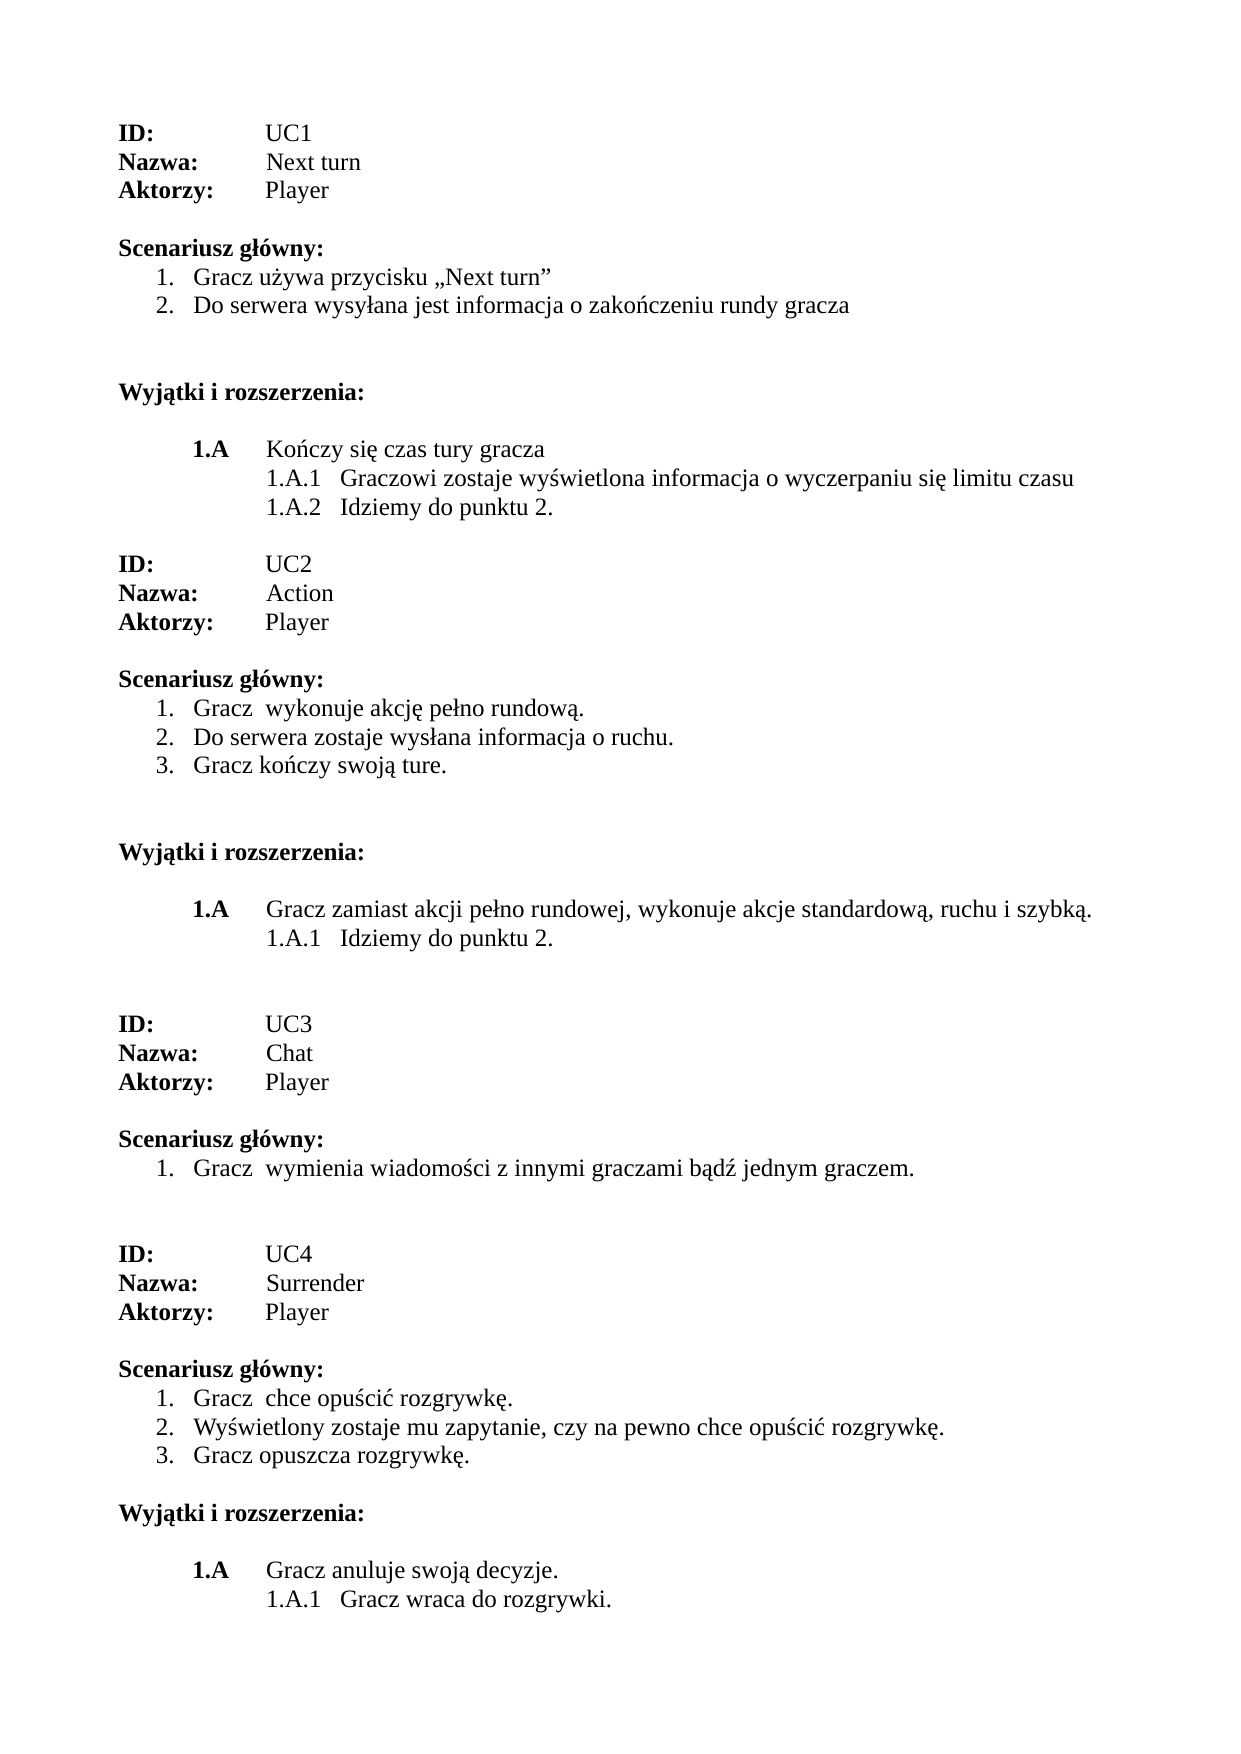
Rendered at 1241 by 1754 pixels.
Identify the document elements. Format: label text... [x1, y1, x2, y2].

text Wyjątki i rozszerzenia: [118, 1498, 1122, 1527]
text ID: UC1 [118, 118, 1122, 147]
list Gracz wymienia wiadomości z innymi graczami bądź jednym graczem. [156, 1153, 1122, 1182]
list Gracz kończy swoją ture. [156, 751, 1122, 779]
text Nazwa: Chat [118, 1038, 1122, 1067]
text Wyjątki i rozszerzenia: [118, 377, 1122, 406]
text ID: UC2 [118, 549, 1122, 578]
list Gracz wykonuje akcję pełno rundową. [156, 693, 1122, 722]
text 1.A.2 Idziemy do punktu 2. [118, 492, 1122, 521]
text Scenariusz główny: [118, 233, 1122, 262]
list Wyświetlony zostaje mu zapytanie, czy na pewno chce opuścić rozgrywkę. [156, 1412, 1122, 1441]
text 1.A.1 Idziemy do punktu 2. [118, 923, 1122, 952]
text Aktorzy: Player [118, 1297, 1122, 1326]
text Nazwa: Action [118, 578, 1122, 607]
list Do serwera zostaje wysłana informacja o ruchu. [156, 722, 1122, 751]
text Nazwa: Surrender [118, 1268, 1122, 1297]
text Scenariusz główny: [118, 1354, 1122, 1383]
text 1.A Gracz zamiast akcji pełno rundowej, wykonuje akcje standardową, ruchu i szybką. [118, 894, 1122, 923]
text ID: UC3 [118, 1009, 1122, 1038]
text 1.A.1 Graczowi zostaje wyświetlona informacja o wyczerpaniu się limitu czasu [118, 463, 1122, 492]
text ID: UC4 [118, 1239, 1122, 1268]
list Gracz chce opuścić rozgrywkę. [156, 1383, 1122, 1412]
list Do serwera wysyłana jest informacja o zakończeniu rundy gracza [156, 291, 1122, 319]
text Aktorzy: Player [118, 176, 1122, 204]
text 1.A Kończy się czas tury gracza [118, 434, 1122, 463]
text Aktorzy: Player [118, 1067, 1122, 1096]
text Scenariusz główny: [118, 1124, 1122, 1153]
text Aktorzy: Player [118, 607, 1122, 636]
list Gracz opuszcza rozgrywkę. [156, 1441, 1122, 1469]
text Scenariusz główny: [118, 664, 1122, 693]
text 1.A Gracz anuluje swoją decyzje. [118, 1556, 1122, 1584]
text Wyjątki i rozszerzenia: [118, 837, 1122, 866]
text Nazwa: Next turn [118, 147, 1122, 176]
text 1.A.1 Gracz wraca do rozgrywki. [118, 1584, 1122, 1613]
list Gracz używa przycisku „Next turn” [156, 262, 1122, 291]
